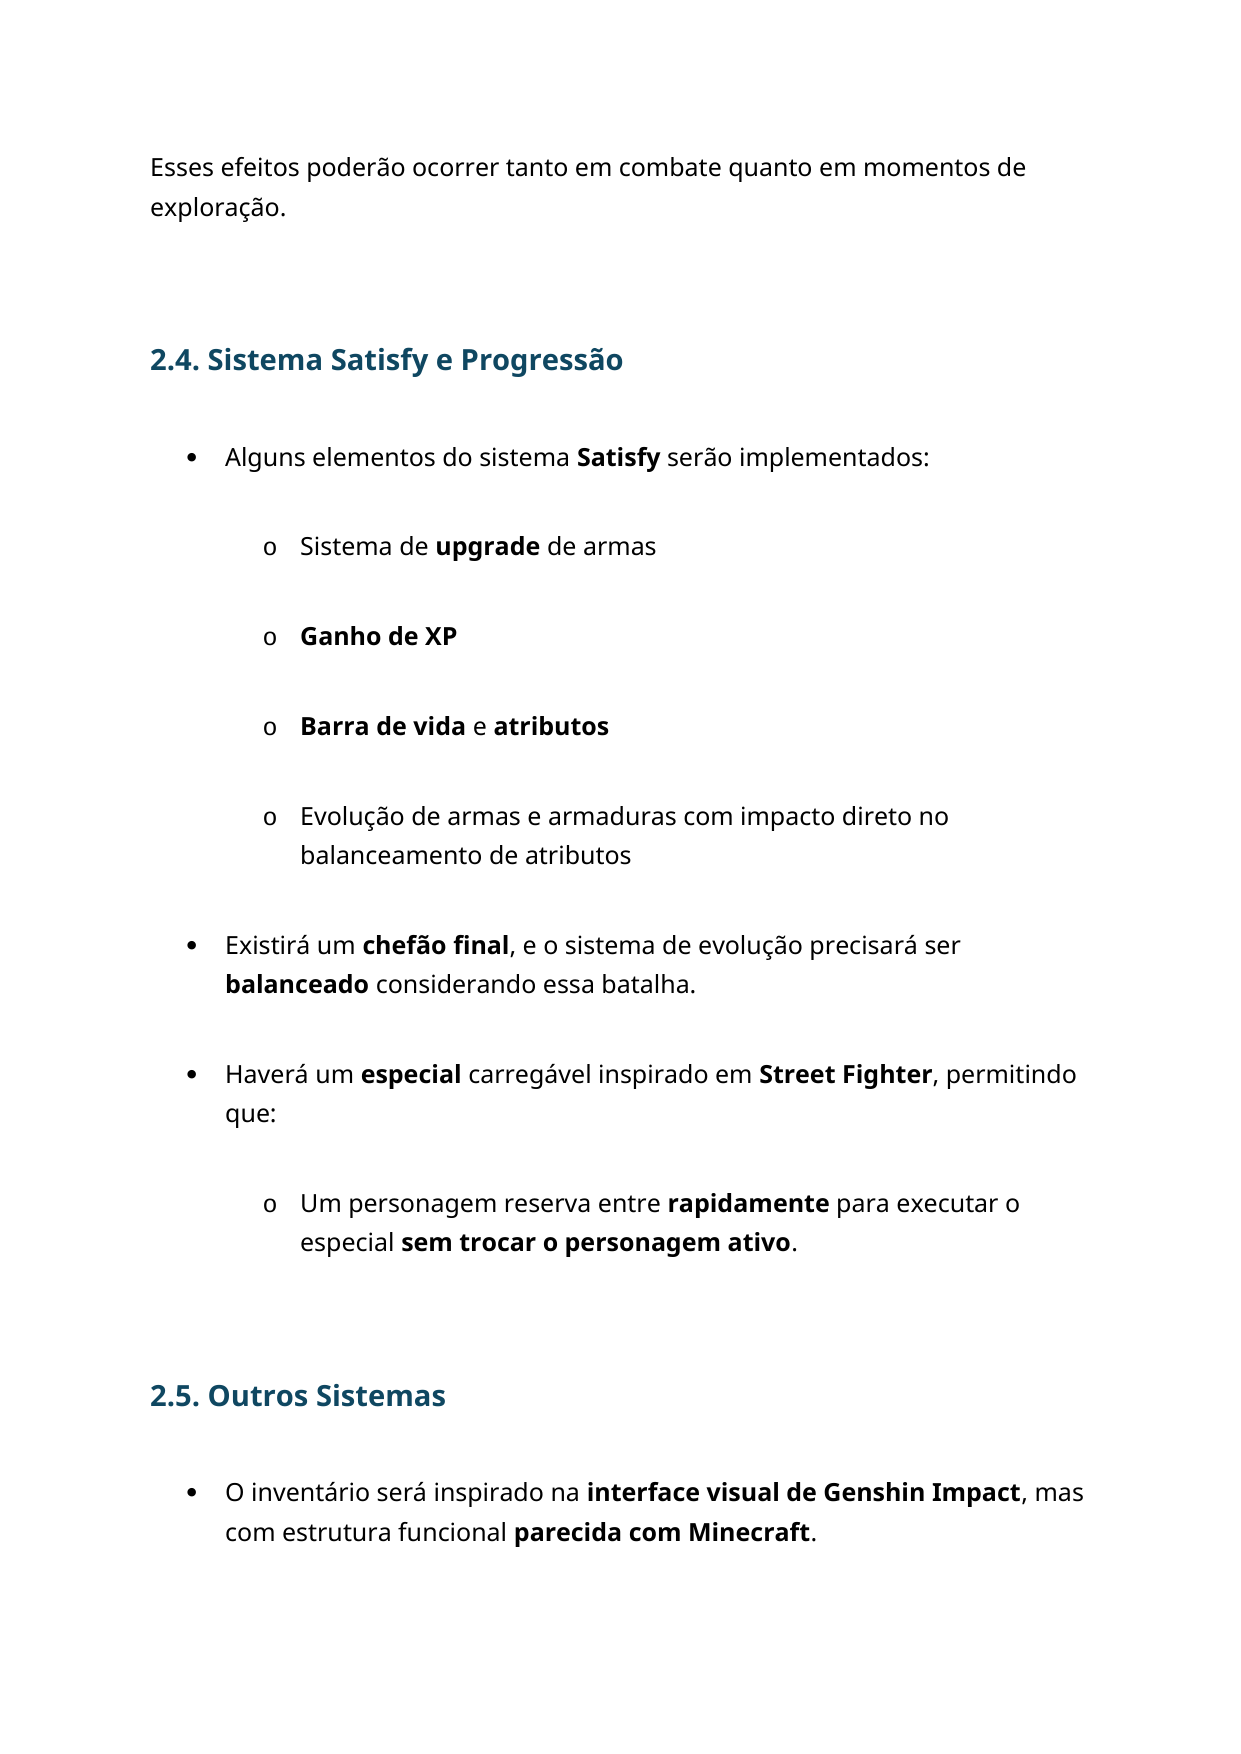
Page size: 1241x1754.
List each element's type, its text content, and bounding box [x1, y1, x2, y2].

list Evolução de armas e armaduras com impacto direto no balanceamento de atributos [262, 798, 1090, 872]
text Esses efeitos poderão ocorrer tanto em combate quanto em momentos de exploração. [150, 150, 1090, 223]
list Um personagem reserva entre rapidamente para executar o especial sem trocar o personagem ativo. [262, 1185, 1090, 1259]
list Alguns elementos do sistema Satisfy serão implementados: [187, 439, 1090, 474]
list Barra de vida e atributos [262, 708, 1090, 743]
subtitle 2.4. Sistema Satisfy e Progressão [150, 339, 1090, 379]
list O inventário será inspirado na interface visual de Genshin Impact, mas com estrutura funcional parecida com Minecraft. [187, 1475, 1090, 1548]
list Existirá um chefão final, e o sistema de evolução precisará ser balanceado considerando essa batalha. [187, 927, 1090, 1001]
list Ganho de XP [262, 619, 1090, 653]
list Haverá um especial carregável inspirado em Street Fighter, permitindo que: [187, 1056, 1090, 1130]
list Sistema de upgrade de armas [262, 529, 1090, 563]
subtitle 2.5. Outros Sistemas [150, 1375, 1090, 1414]
